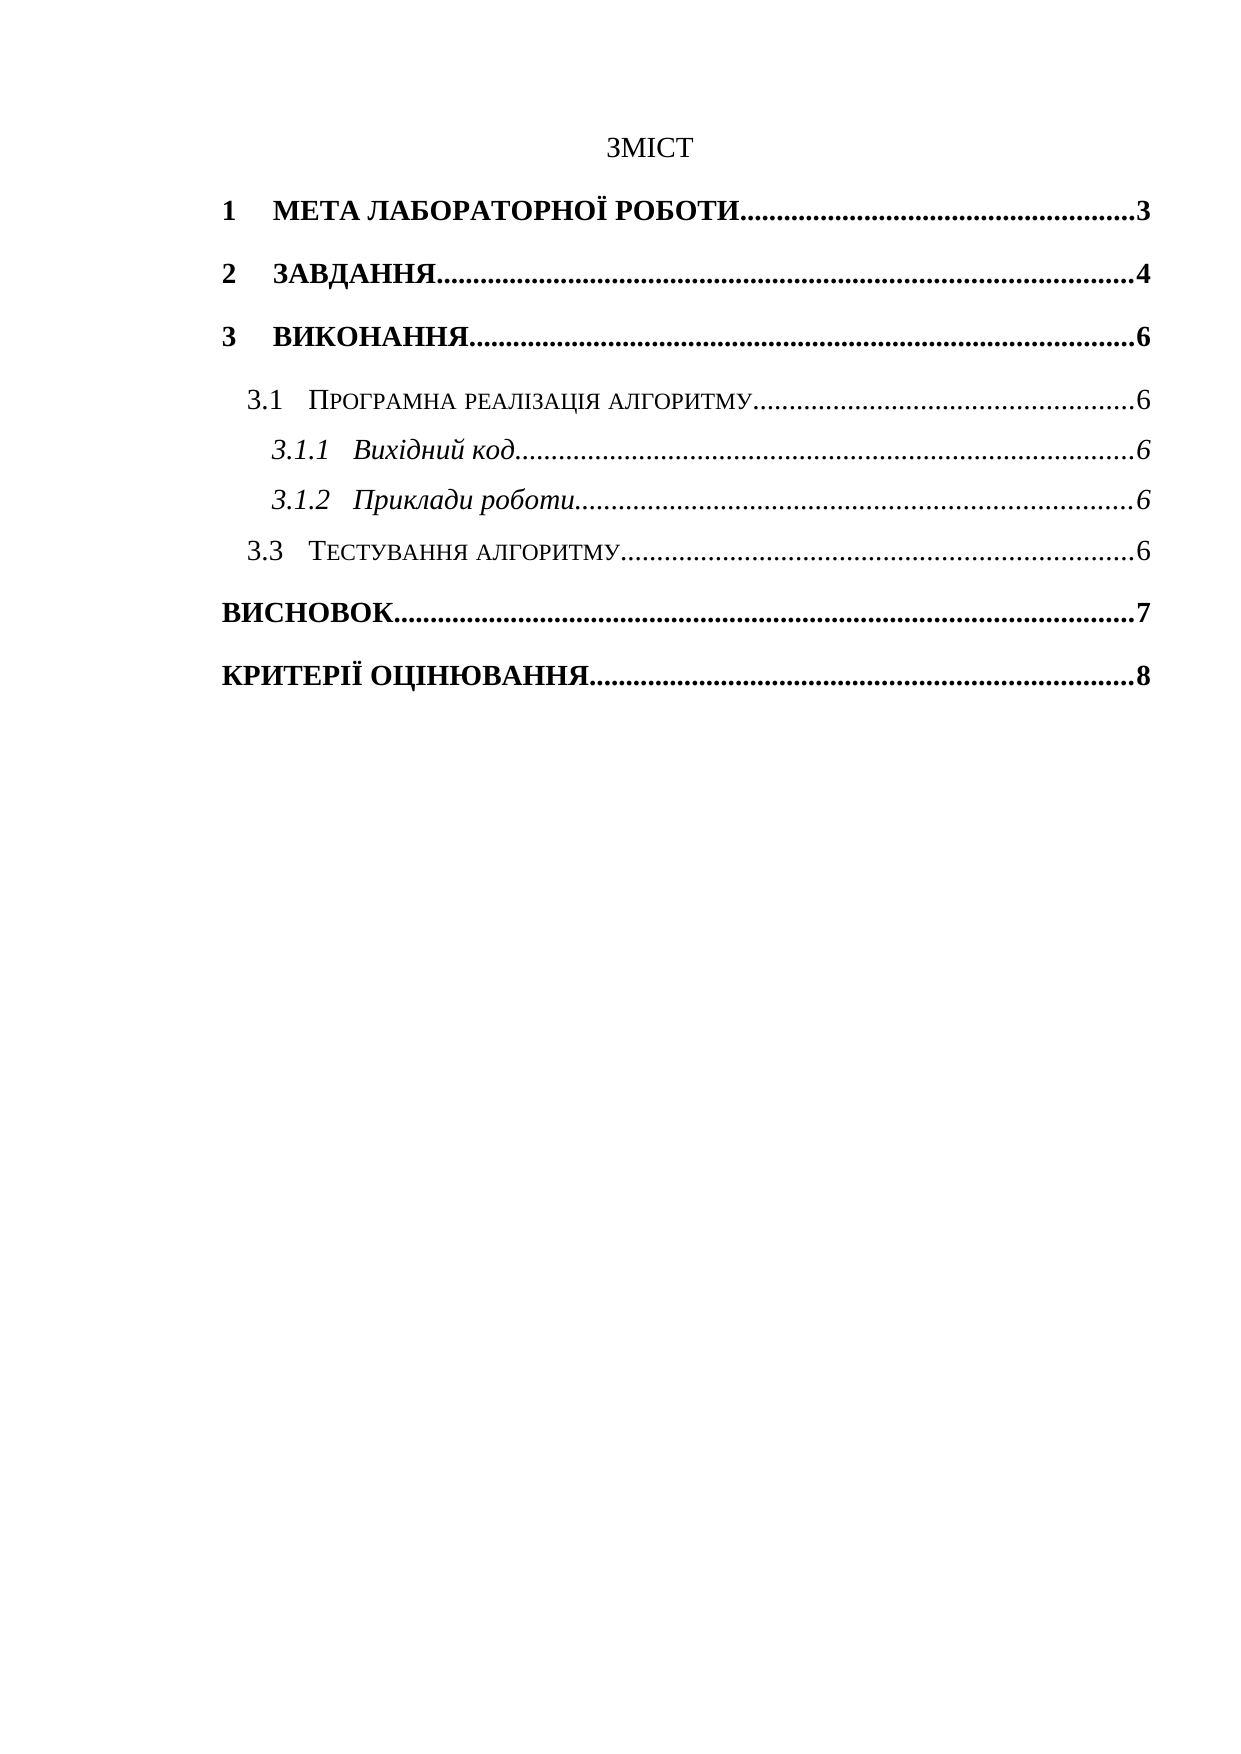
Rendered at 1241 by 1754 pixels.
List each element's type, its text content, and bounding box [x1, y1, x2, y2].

text Висновок 7 [148, 596, 1152, 629]
text Критерії оцінювання 8 [148, 658, 1152, 692]
text 3 Виконання 6 [148, 319, 1152, 353]
text 3.3 Тестування алгоритму 6 [173, 533, 1152, 566]
text 2 Завдання 4 [148, 256, 1152, 290]
text 1 Мета лабораторної роботи 3 [148, 193, 1152, 227]
text 3.1 Програмна реалізація алгоритму 6 [173, 382, 1152, 415]
text 3.1.1 Вихідний код 6 [198, 432, 1152, 466]
text Зміст [148, 131, 1152, 164]
text 3.1.2 Приклади роботи 6 [198, 482, 1152, 516]
